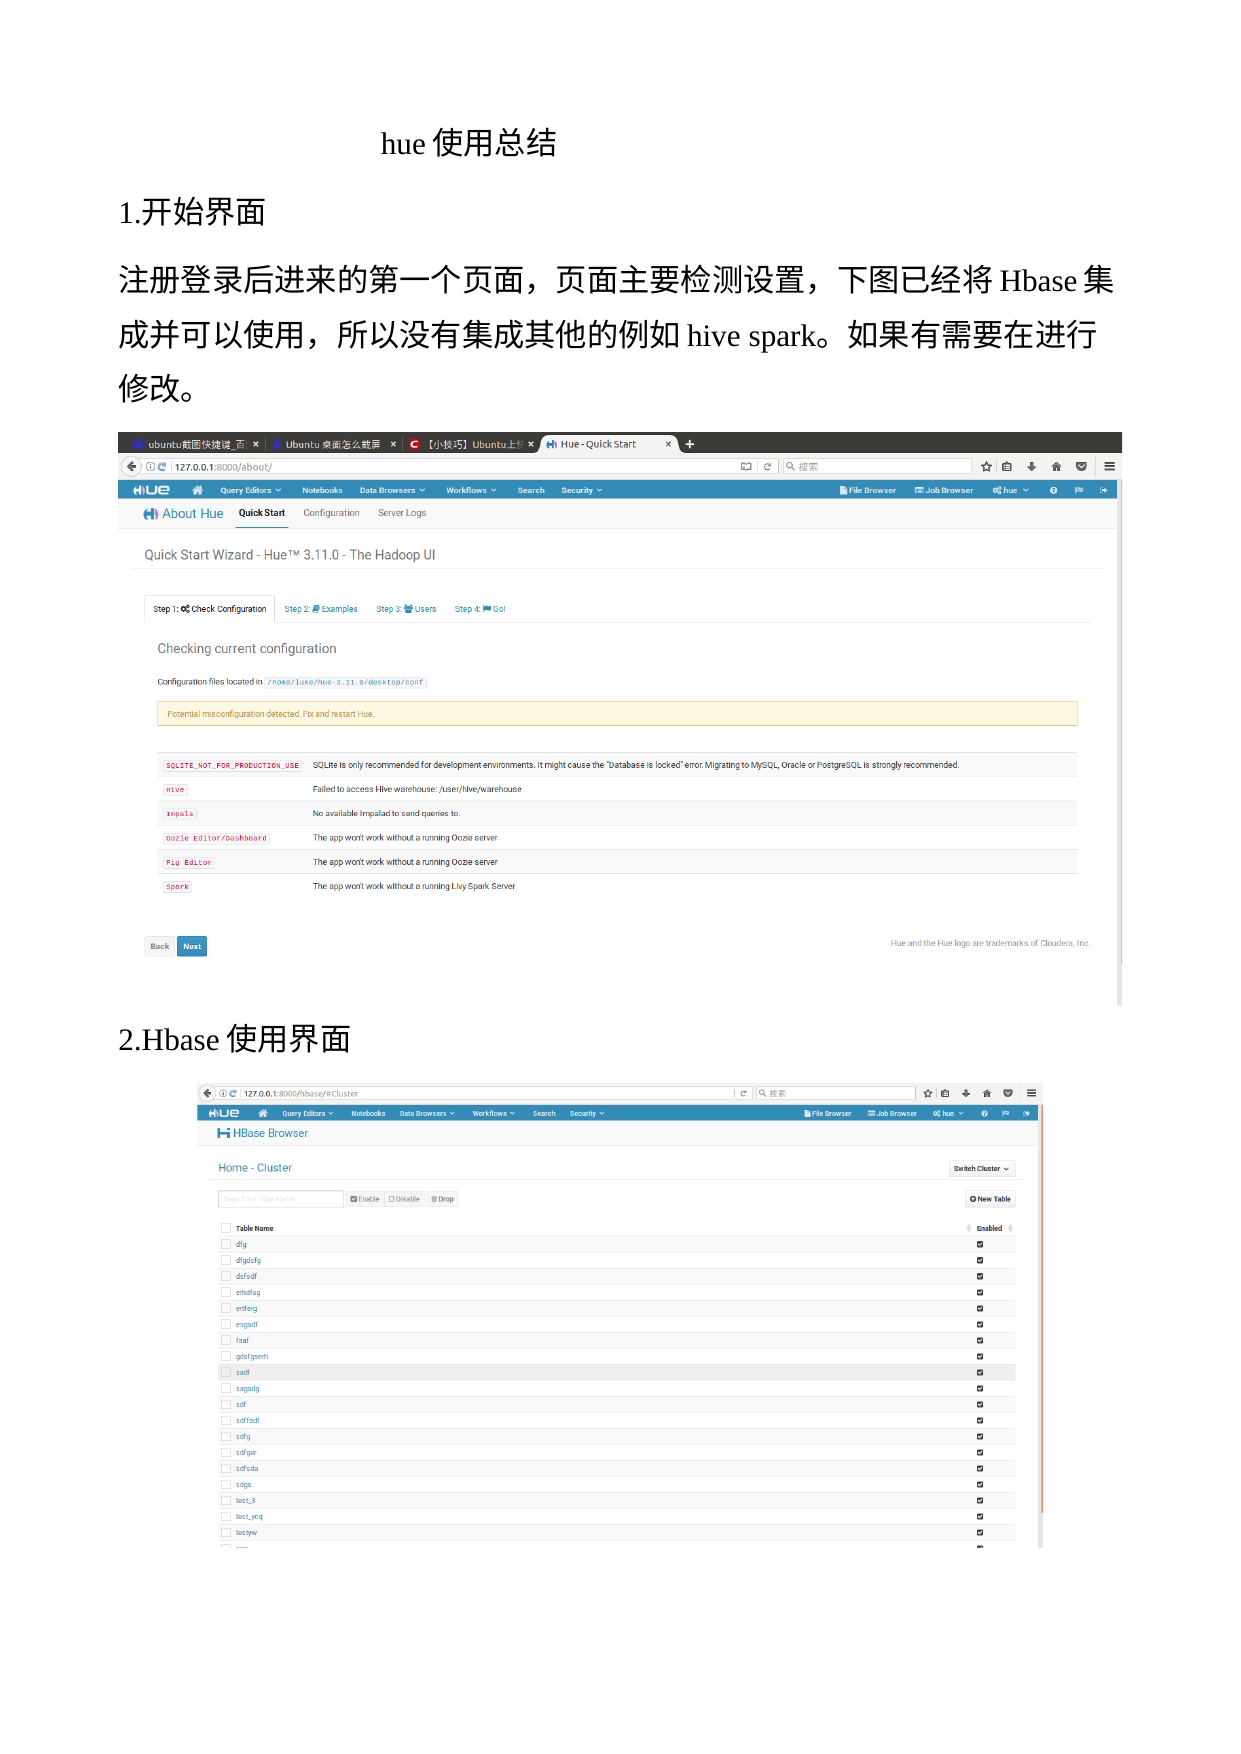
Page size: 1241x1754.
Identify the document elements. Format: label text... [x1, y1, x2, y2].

text 1.开始界面 [118, 187, 1122, 232]
text 2.Hbase使用界面 [118, 1006, 1122, 1060]
text 注册登录后进来的第一个页面，页面主要检测设置，下图已经将Hbase集成并可以使用，所以没有集成其他的例如hive spark。如果有需要在进行修改。 [118, 256, 1122, 409]
picture [118, 432, 1123, 1006]
picture [197, 1083, 1043, 1548]
text hue使用总结 [118, 118, 1122, 163]
